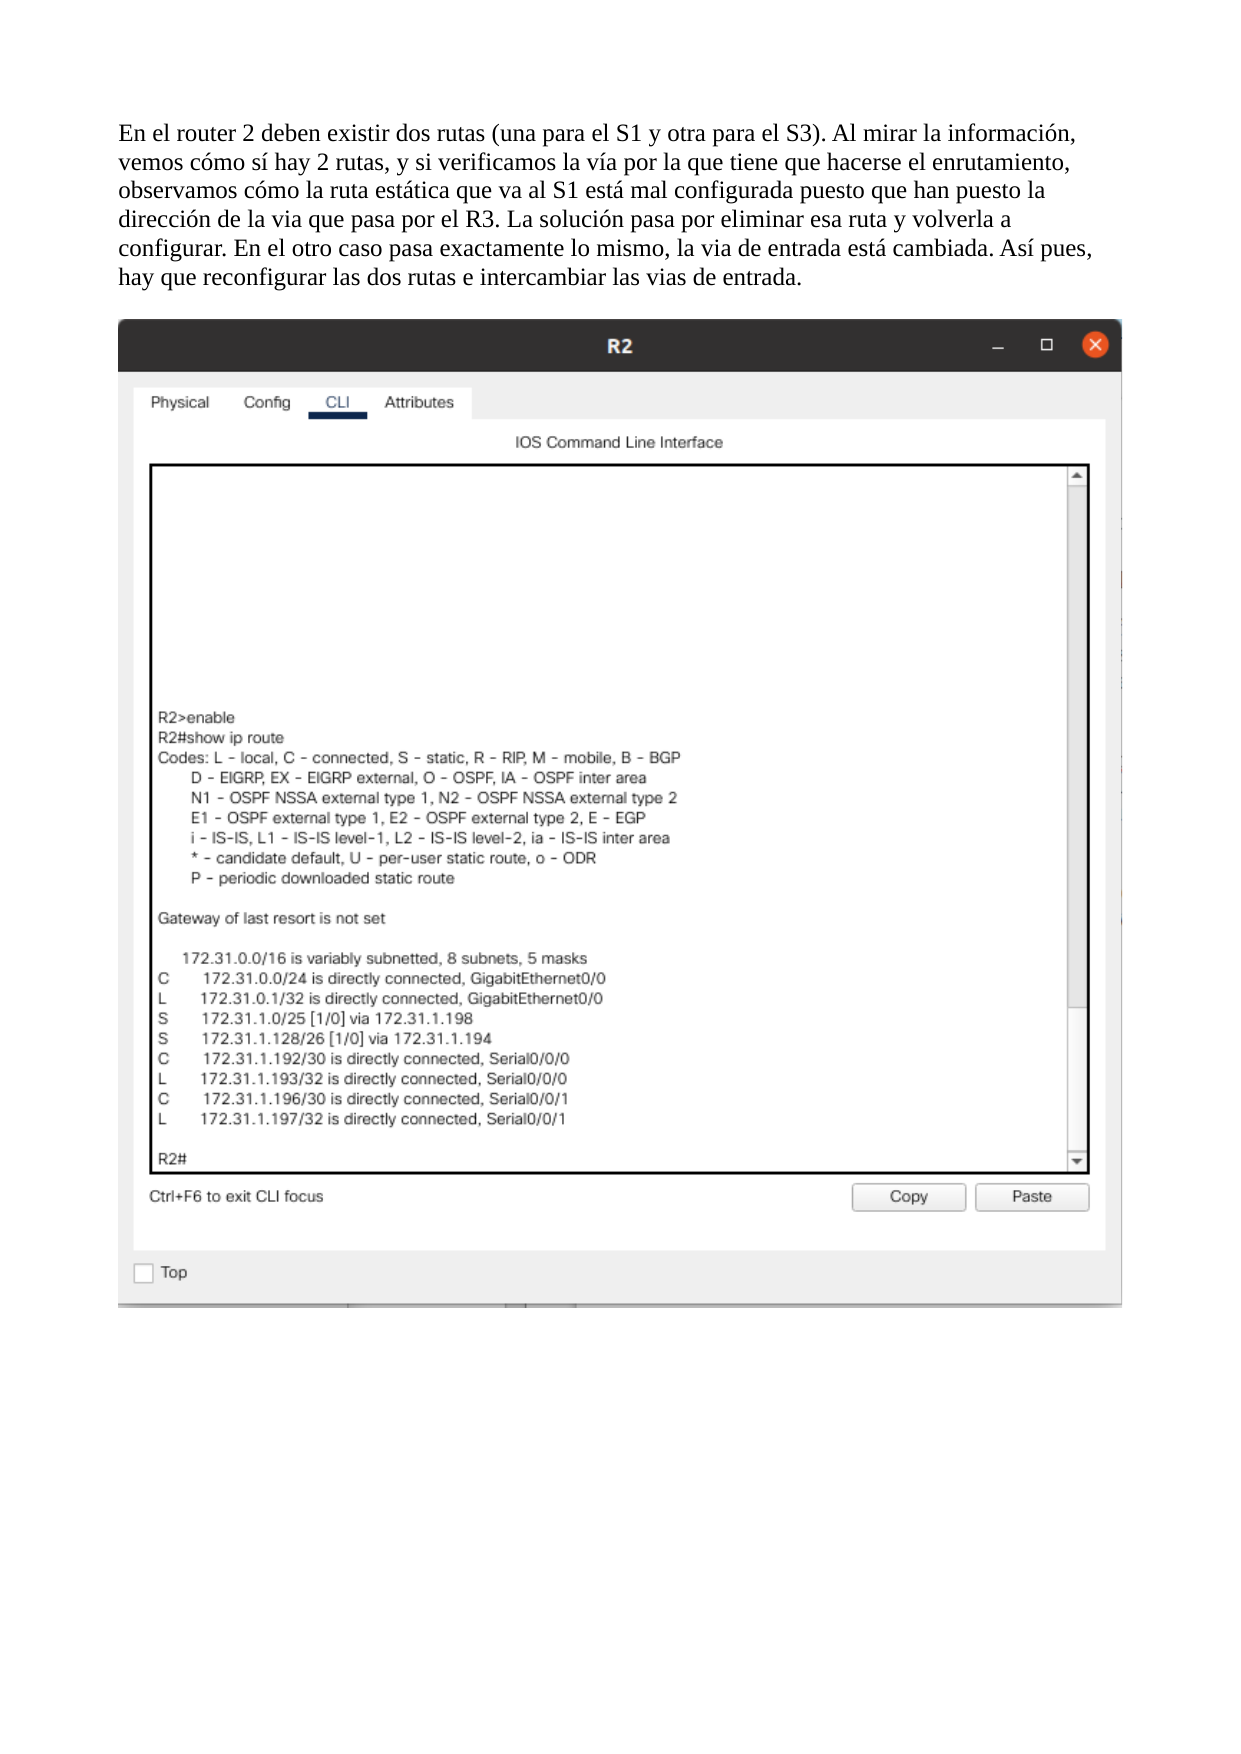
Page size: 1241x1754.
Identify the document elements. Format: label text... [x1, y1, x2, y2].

text En el router 2 deben existir dos rutas (una para el S1 y otra para el S3). Al mirar la información, vemos cómo sí hay 2 rutas, y si verificamos la vía por la que tiene que hacerse el enrutamiento, [118, 118, 1122, 176]
text observamos cómo la ruta estática que va al S1 está mal configurada puesto que han puesto la dirección de la via que pasa por el R3. La solución pasa por eliminar esa ruta y volverla a configurar. En el otro caso pasa exactamente lo mismo, la via de entrada está cambiada. Así pues, hay que reconfigurar las dos rutas e intercambiar las vias de entrada. [118, 176, 1122, 291]
picture [118, 319, 1123, 1308]
